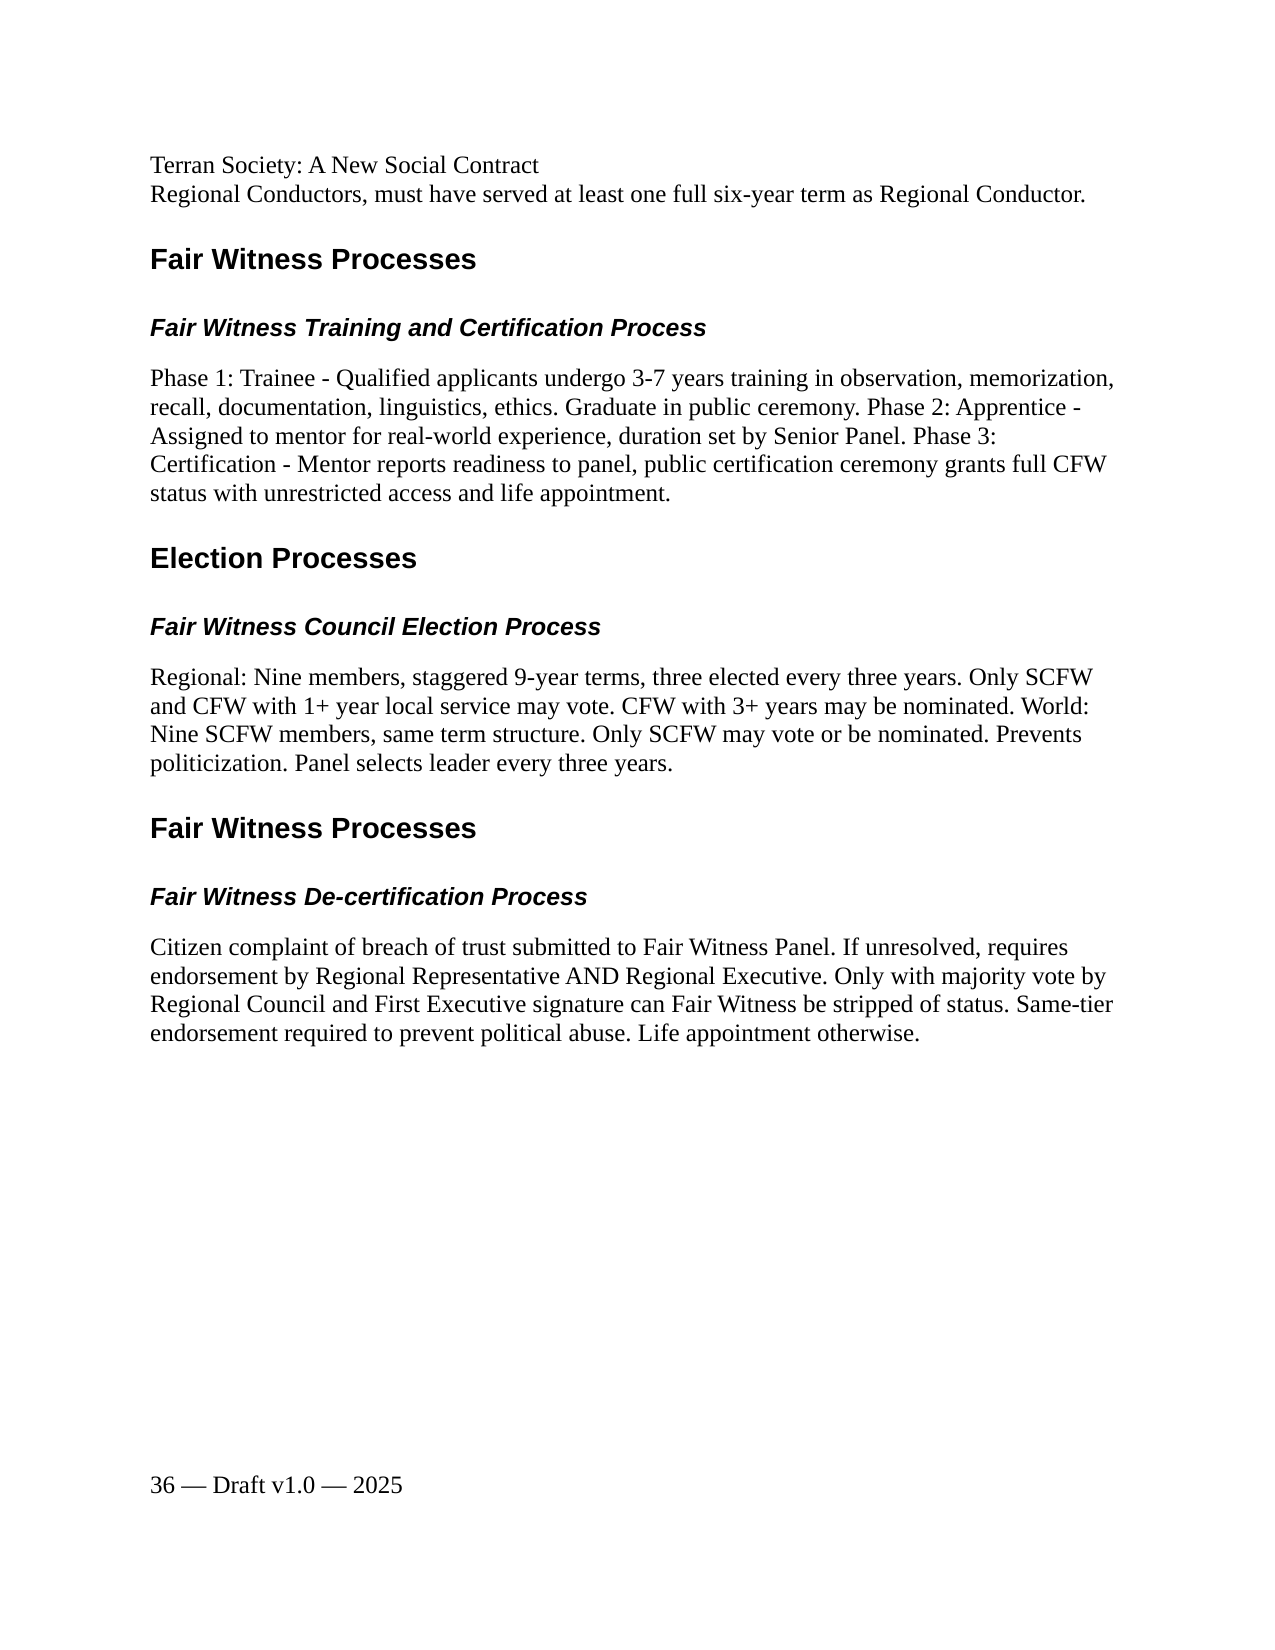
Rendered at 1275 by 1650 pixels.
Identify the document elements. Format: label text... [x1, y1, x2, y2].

text Phase 1: Trainee - Qualified applicants undergo 3-7 years training in observation, memorization, recall, documentation, linguistics, ethics. Graduate in public ceremony. Phase 2: Apprentice - Assigned to mentor for real-world experience, duration set by Senior Panel. Phase 3: Certification - Mentor reports readiness to panel, public certification ceremony grants full CFW status with unrestricted access and life appointment. [150, 363, 1125, 507]
subtitle Fair Witness Processes [150, 811, 1125, 844]
subtitle Fair Witness Processes [150, 242, 1125, 276]
text Regional: Nine members, staggered 9-year terms, three elected every three years. Only SCFW and CFW with 1+ year local service may vote. CFW with 3+ years may be nominated. World: Nine SCFW members, same term structure. Only SCFW may vote or be nominated. Prevents politicization. Panel selects leader every three years. [150, 662, 1125, 777]
subtitle Election Processes [150, 541, 1125, 574]
text Regional Conductors, must have served at least one full six-year term as Regional Conductor. [150, 179, 1125, 208]
subtitle Fair Witness Council Election Process [150, 612, 1125, 641]
subtitle Fair Witness Training and Certification Process [150, 313, 1125, 342]
subtitle Fair Witness De-certification Process [150, 882, 1125, 911]
text Citizen complaint of breach of trust submitted to Fair Witness Panel. If unresolved, requires endorsement by Regional Representative AND Regional Executive. Only with majority vote by Regional Council and First Executive signature can Fair Witness be stripped of status. Same-tier endorsement required to prevent political abuse. Life appointment otherwise. [150, 932, 1125, 1047]
